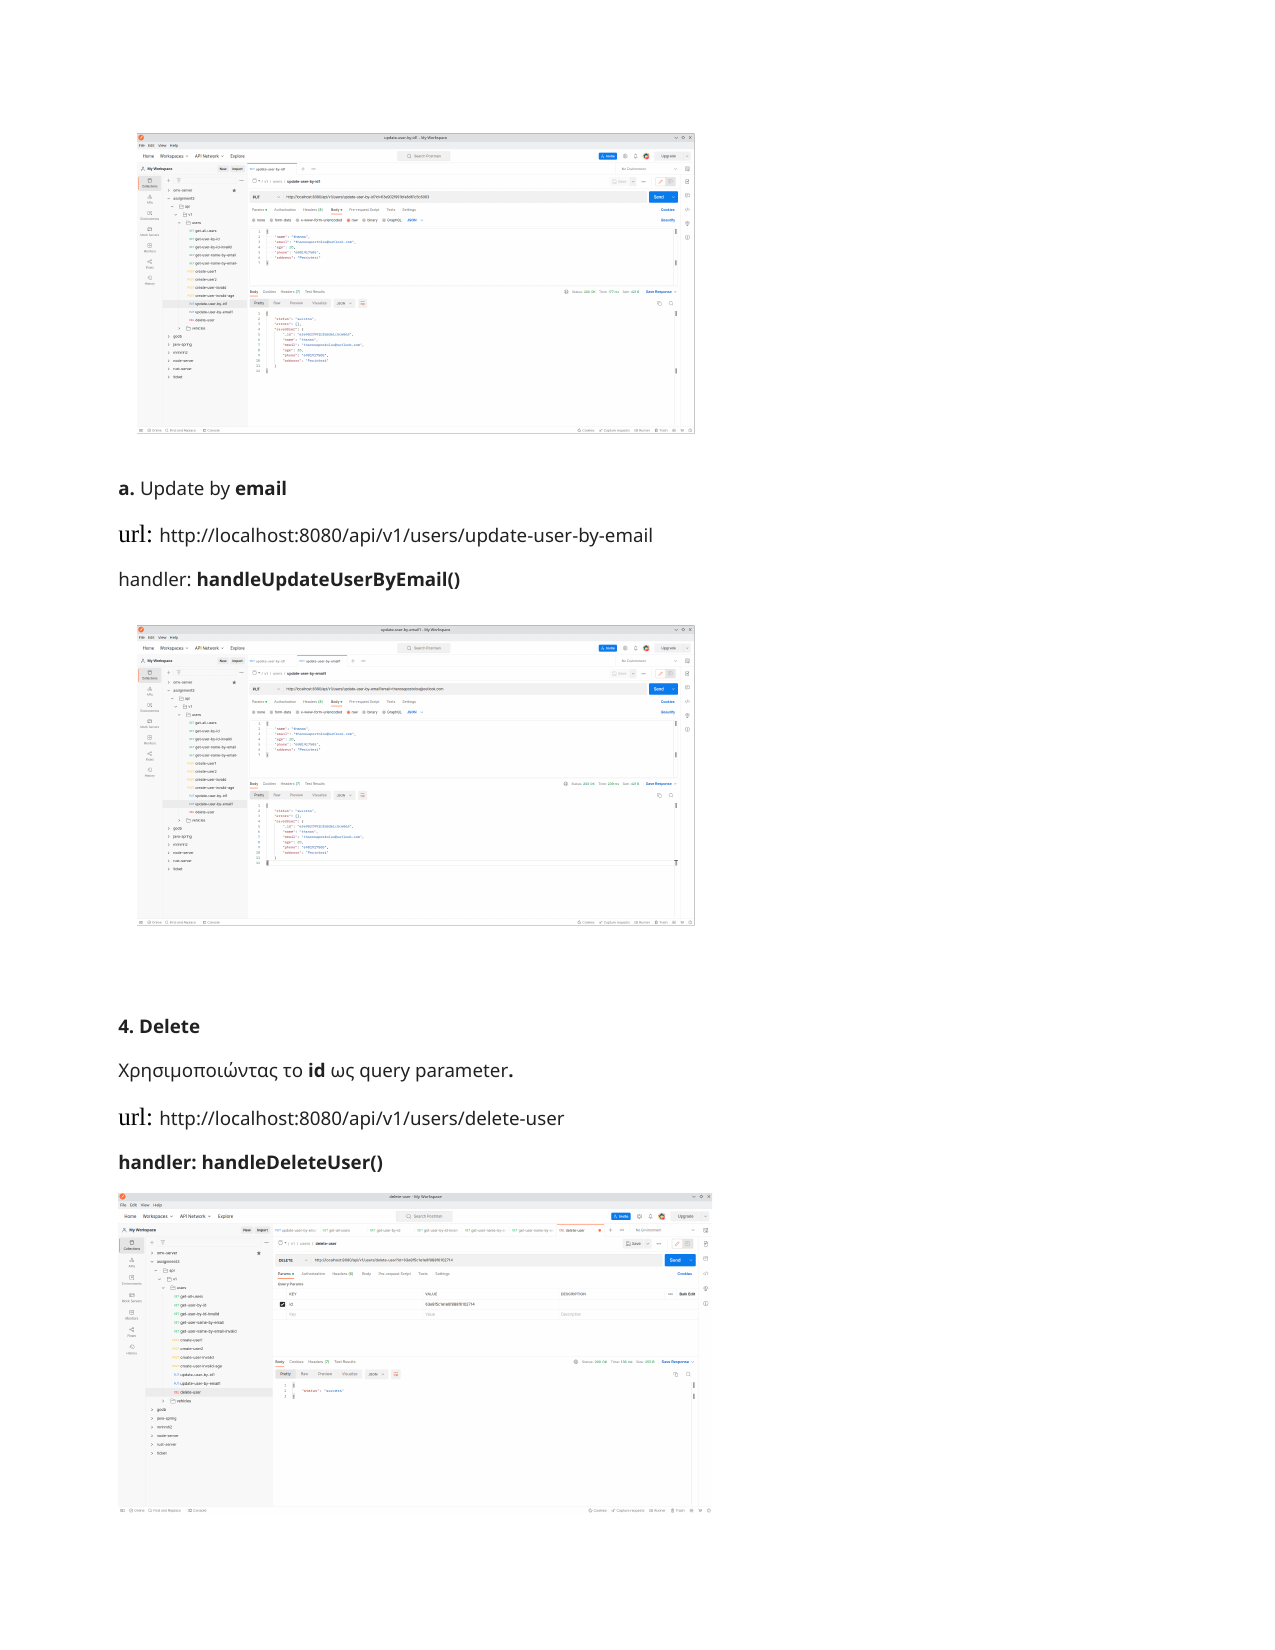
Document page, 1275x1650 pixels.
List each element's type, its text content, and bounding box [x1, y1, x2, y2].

text url: http://localhost:8080/api/v1/users/update-user-by-email [118, 519, 1157, 547]
text 4. Delete [118, 1014, 1157, 1039]
picture [118, 1193, 713, 1514]
text handler: handleDeleteUser() [118, 1149, 1157, 1175]
text a. Update by email [118, 475, 1157, 500]
picture [118, 610, 713, 948]
picture [118, 118, 713, 456]
text handler: handleUpdateUserByEmail() [118, 566, 1157, 592]
text url: http://localhost:8080/api/v1/users/delete-user [118, 1102, 1157, 1130]
text Χρησιμοποιώντας το id ως query parameter. [118, 1058, 1157, 1083]
